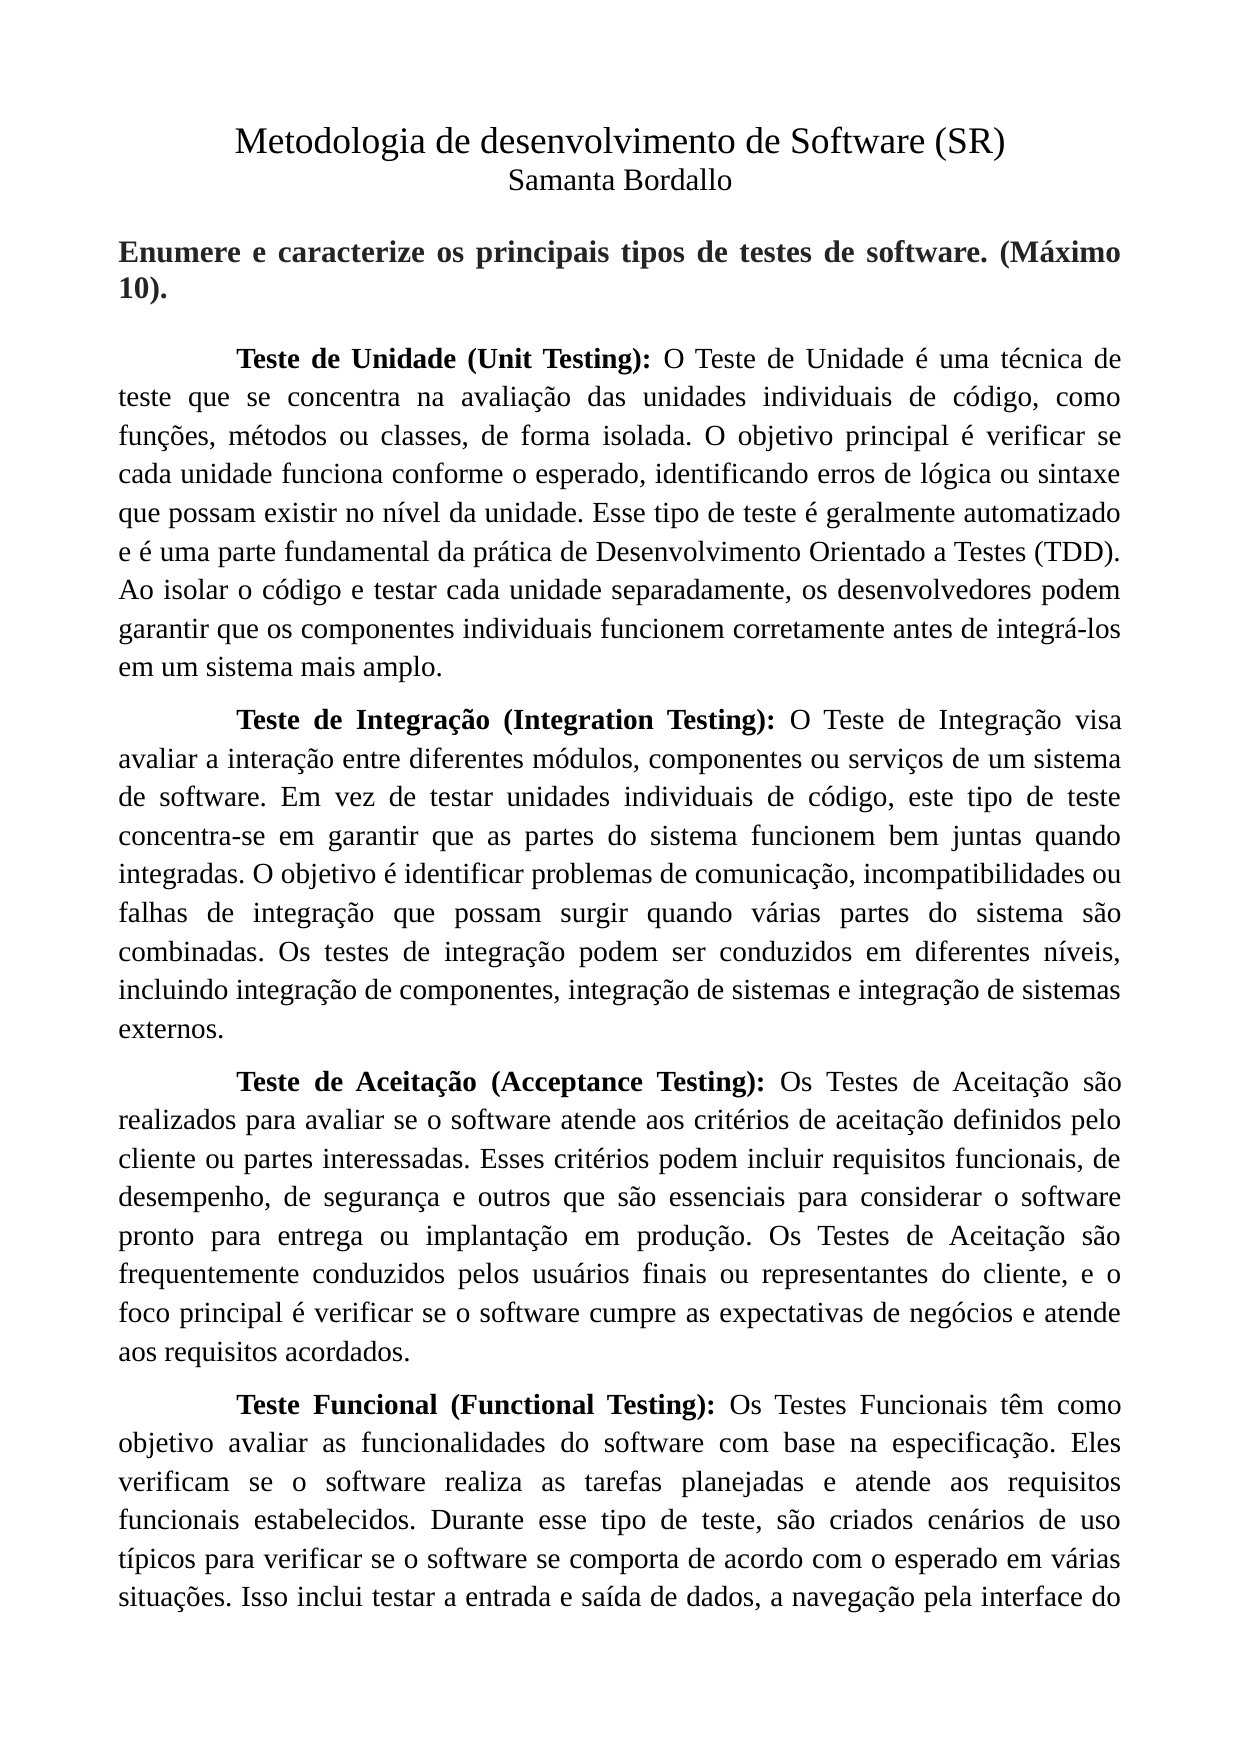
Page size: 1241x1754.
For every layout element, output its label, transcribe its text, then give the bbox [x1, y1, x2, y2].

text Metodologia de desenvolvimento de Software (SR) [118, 118, 1122, 161]
text Teste de Unidade (Unit Testing): O Teste de Unidade é uma técnica de teste que se concentra na avaliação das unidades individuais de código, como funções, métodos ou classes, de forma isolada. O objetivo principal é verificar se cada unidade funciona conforme o esperado, identificando erros de lógica ou sintaxe que possam existir no nível da unidade. Esse tipo de teste é geralmente automatizado e é uma parte fundamental da prática de Desenvolvimento Orientado a Testes (TDD). Ao isolar o código e testar cada unidade separadamente, os desenvolvedores podem garantir que os componentes individuais funcionem corretamente antes de integrá-los em um sistema mais amplo. [118, 341, 1122, 683]
text Teste Funcional (Functional Testing): Os Testes Funcionais têm como objetivo avaliar as funcionalidades do software com base na especificação. Eles verificam se o software realiza as tarefas planejadas e atende aos requisitos funcionais estabelecidos. Durante esse tipo de teste, são criados cenários de uso típicos para verificar se o software se comporta de acordo com o esperado em várias situações. Isso inclui testar a entrada e saída de dados, a navegação pela interface do [118, 1387, 1122, 1613]
text Samanta Bordallo [118, 161, 1122, 197]
text Teste de Integração (Integration Testing): O Teste de Integração visa avaliar a interação entre diferentes módulos, componentes ou serviços de um sistema de software. Em vez de testar unidades individuais de código, este tipo de teste concentra-se em garantir que as partes do sistema funcionem bem juntas quando integradas. O objetivo é identificar problemas de comunicação, incompatibilidades ou falhas de integração que possam surgir quando várias partes do sistema são combinadas. Os testes de integração podem ser conduzidos em diferentes níveis, incluindo integração de componentes, integração de sistemas e integração de sistemas externos. [118, 702, 1122, 1044]
text Enumere e caracterize os principais tipos de testes de software. (Máximo 10). [118, 233, 1122, 305]
text Teste de Aceitação (Acceptance Testing): Os Testes de Aceitação são realizados para avaliar se o software atende aos critérios de aceitação definidos pelo cliente ou partes interessadas. Esses critérios podem incluir requisitos funcionais, de desempenho, de segurança e outros que são essenciais para considerar o software pronto para entrega ou implantação em produção. Os Testes de Aceitação são frequentemente conduzidos pelos usuários finais ou representantes do cliente, e o foco principal é verificar se o software cumpre as expectativas de negócios e atende aos requisitos acordados. [118, 1064, 1122, 1367]
